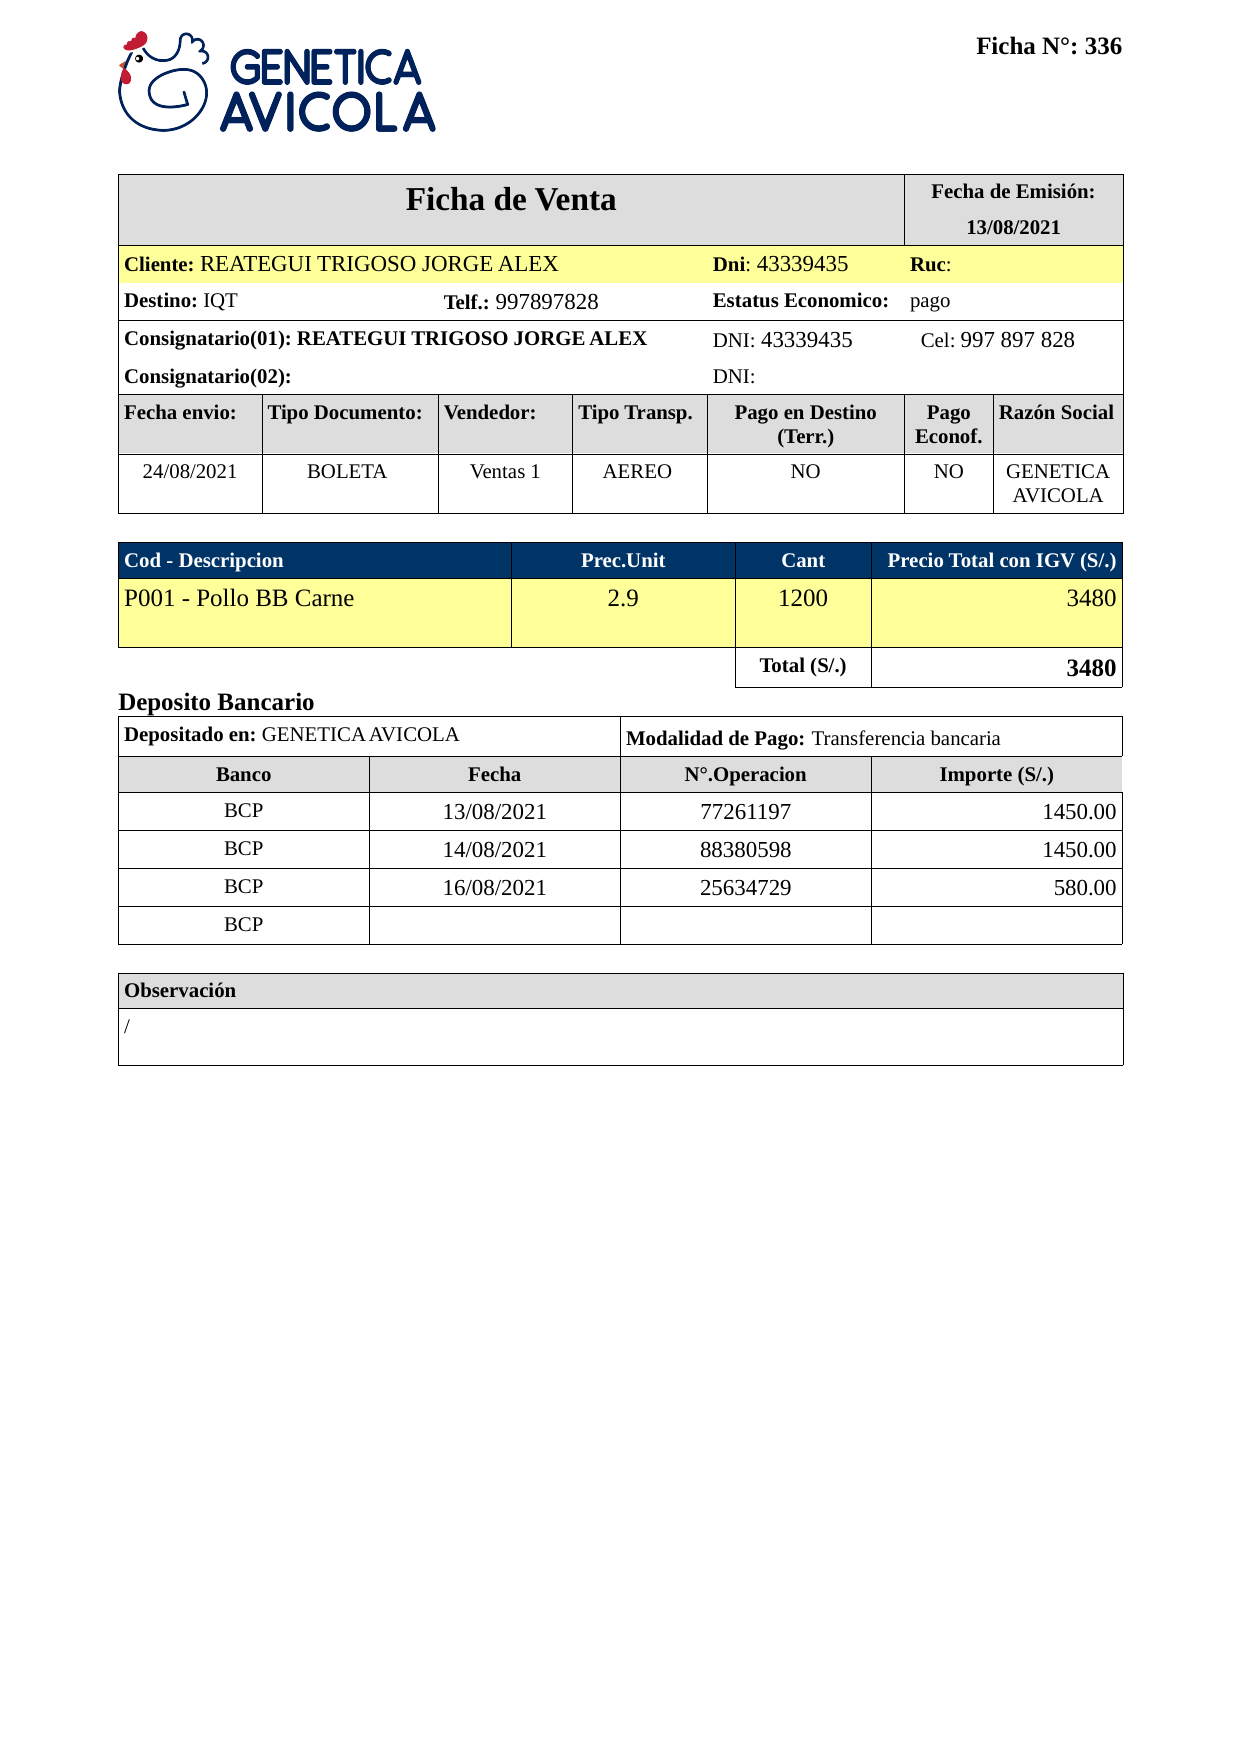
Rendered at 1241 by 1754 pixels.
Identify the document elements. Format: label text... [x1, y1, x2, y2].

table_cell Tipo Documento: [263, 395, 438, 453]
table_cell 25634729 [621, 869, 871, 906]
table_cell 1450.00 [872, 831, 1122, 868]
table_header Prec.Unit [512, 543, 735, 578]
table_cell / [119, 1009, 1123, 1065]
table_cell BCP [119, 793, 369, 830]
table_cell 88380598 [621, 831, 871, 868]
picture [118, 31, 436, 132]
table_cell Telf.: 997897828 [438, 283, 707, 320]
table_cell 16/08/2021 [370, 869, 620, 906]
table_cell Fecha [370, 757, 620, 792]
table_cell Cliente: REATEGUI TRIGOSO JORGE ALEX [119, 246, 707, 283]
table_cell Importe (S/.) [872, 757, 1122, 792]
table_cell Tipo Transp. [573, 395, 707, 453]
table_cell 77261197 [621, 793, 871, 830]
table_cell GENETICA AVICOLA [994, 455, 1123, 513]
table_cell 24/08/2021 [119, 455, 262, 513]
table_cell 3480 [872, 648, 1122, 687]
table_cell Destino: IQT [119, 283, 438, 320]
table_cell N°.Operacion [621, 757, 871, 792]
table_cell [370, 907, 620, 943]
table_header Cod - Descripcion [119, 543, 511, 578]
table_header Precio Total con IGV (S/.) [872, 543, 1122, 578]
table_cell NO [905, 455, 993, 513]
table_header Cant [736, 543, 871, 578]
table_cell 1450.00 [872, 793, 1122, 830]
table_cell 14/08/2021 [370, 831, 620, 868]
table_cell Consignatario(01): REATEGUI TRIGOSO JORGE ALEX [119, 321, 707, 358]
table_header Observación [119, 974, 1123, 1008]
table_cell Vendedor: [439, 395, 572, 453]
table_cell P001 - Pollo BB Carne [119, 579, 511, 647]
table_cell Ventas 1 [439, 455, 572, 513]
table_cell [621, 907, 871, 943]
table_cell pago [904, 283, 1123, 320]
table_cell BOLETA [263, 455, 438, 513]
table_header Modalidad de Pago: Transferencia bancaria [621, 717, 1122, 756]
table_cell Banco [119, 757, 369, 792]
table_cell 13/08/2021 [905, 209, 1123, 245]
table_cell Pago Econof. [905, 395, 993, 453]
table_cell [511, 648, 735, 687]
table_cell Dni: 43339435 [707, 246, 904, 283]
table_cell NO [708, 455, 904, 513]
table_cell DNI: 43339435 [707, 321, 915, 358]
table_cell Razón Social [994, 395, 1123, 453]
table_cell 3480 [872, 579, 1122, 647]
table_header Fecha de Emisión: [905, 175, 1123, 209]
table_cell Fecha envio: [119, 395, 262, 453]
table_cell AEREO [573, 455, 707, 513]
table_cell Cel: 997 897 828 [915, 321, 1123, 358]
table_cell 2.9 [512, 579, 735, 647]
table_cell [872, 907, 1122, 943]
text Deposito Bancario [118, 687, 1122, 716]
table_cell 1200 [736, 579, 871, 647]
table_header Depositado en: GENETICA AVICOLA [119, 717, 620, 756]
table_cell 13/08/2021 [370, 793, 620, 830]
table_cell BCP [119, 869, 369, 906]
table_cell Estatus Economico: [707, 283, 904, 320]
table_cell BCP [119, 907, 369, 943]
table_cell Pago en Destino (Terr.) [708, 395, 904, 453]
table_header Ficha de Venta [119, 175, 904, 245]
table_cell [118, 648, 511, 687]
table_cell 580.00 [872, 869, 1122, 906]
table_cell DNI: [707, 358, 1123, 394]
table_cell Total (S/.) [736, 648, 871, 687]
table_cell Ruc: [904, 246, 1123, 283]
table_cell Consignatario(02): [119, 358, 707, 394]
table_cell BCP [119, 831, 369, 868]
